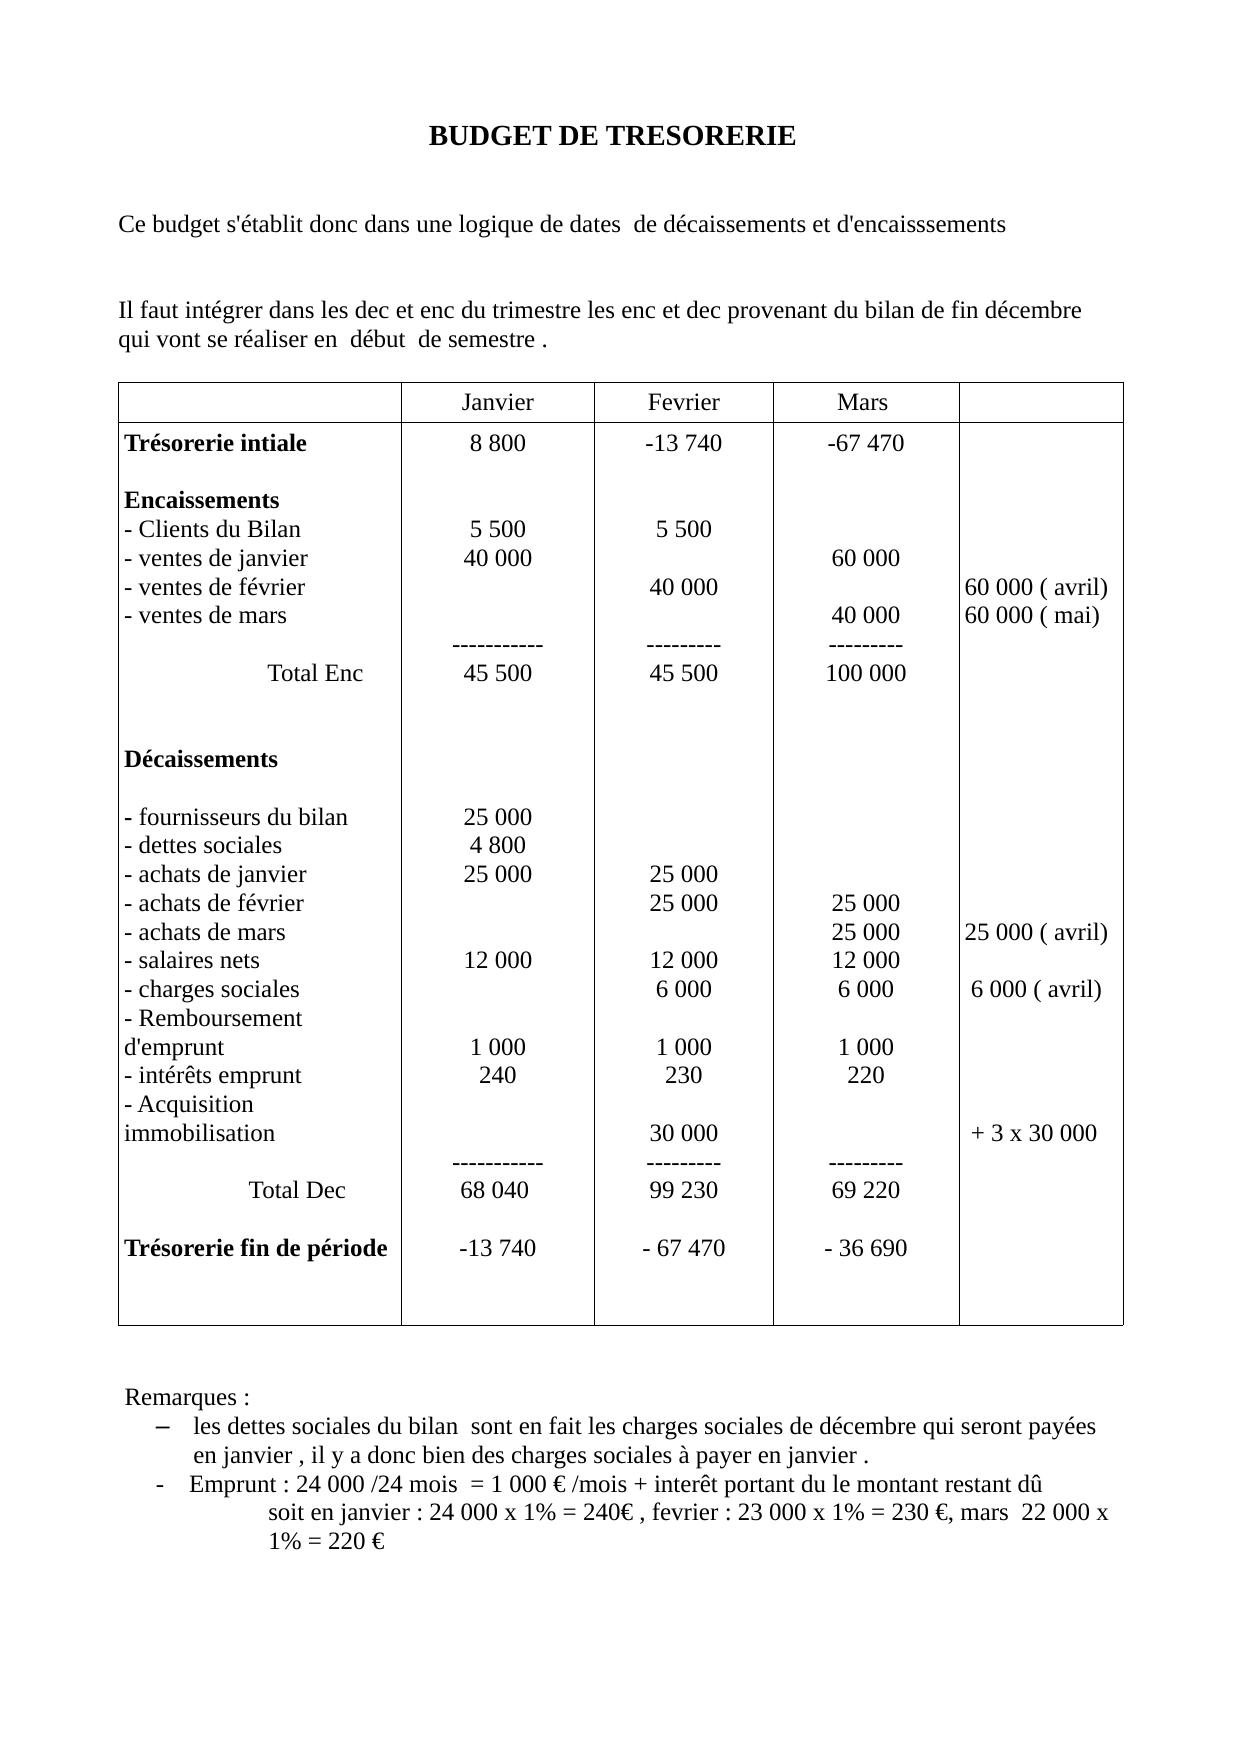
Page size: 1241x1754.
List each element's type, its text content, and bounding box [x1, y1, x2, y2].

text Il faut intégrer dans les dec et enc du trimestre les enc et dec provenant du bilan de fin décembre [118, 295, 1122, 324]
text qui vont se réaliser en début de semestre . [118, 324, 1122, 353]
table_cell Trésorerie intiale Encaissements - Clients du Bilan - ventes de janvier - ventes de février - ventes de mars Total Enc Décaissements - fournisseurs du bilan - dettes sociales - achats de janvier - achats de février - achats de mars - salaires nets - charges sociales - Remboursement d'emprunt - intérêts emprunt - Acquisition immobilisation Total Dec Trésorerie fin de période [119, 423, 401, 1325]
table_header Fevrier [595, 383, 773, 422]
table_header Janvier [402, 383, 594, 422]
table_cell -67 470 60 000 40 000 --------- 100 000 25 000 25 000 12 000 6 000 1 000 220 --------- 69 220 - 36 690 [774, 423, 959, 1325]
table_cell 60 000 ( avril) 60 000 ( mai) 25 000 ( avril) 6 000 ( avril) + 3 x 30 000 [960, 423, 1123, 1325]
table_header Mars [774, 383, 959, 422]
table_header [119, 383, 401, 422]
table_cell 8 800 5 500 40 000 ----------- 45 500 25 000 4 800 25 000 12 000 1 000 240 ----------- 68 040 -13 740 [402, 423, 594, 1325]
text BUDGET DE TRESORERIE [118, 118, 1122, 152]
text Remarques : [118, 1382, 1122, 1411]
list les dettes sociales du bilan sont en fait les charges sociales de décembre qui seront payées en janvier , il y a donc bien des charges sociales à payer en janvier . [156, 1411, 1122, 1469]
text - Emprunt : 24 000 /24 mois = 1 000 € /mois + interêt portant du le montant restant dû [118, 1469, 1122, 1497]
text Ce budget s'établit donc dans une logique de dates de décaissements et d'encaisssements [118, 209, 1122, 238]
list soit en janvier : 24 000 x 1% = 240€ , fevrier : 23 000 x 1% = 230 €, mars 22 000 x 1% = 220 € [231, 1497, 1122, 1555]
table_cell -13 740 5 500 40 000 --------- 45 500 25 000 25 000 12 000 6 000 1 000 230 30 000 --------- 99 230 - 67 470 [595, 423, 773, 1325]
table_header [960, 383, 1123, 422]
